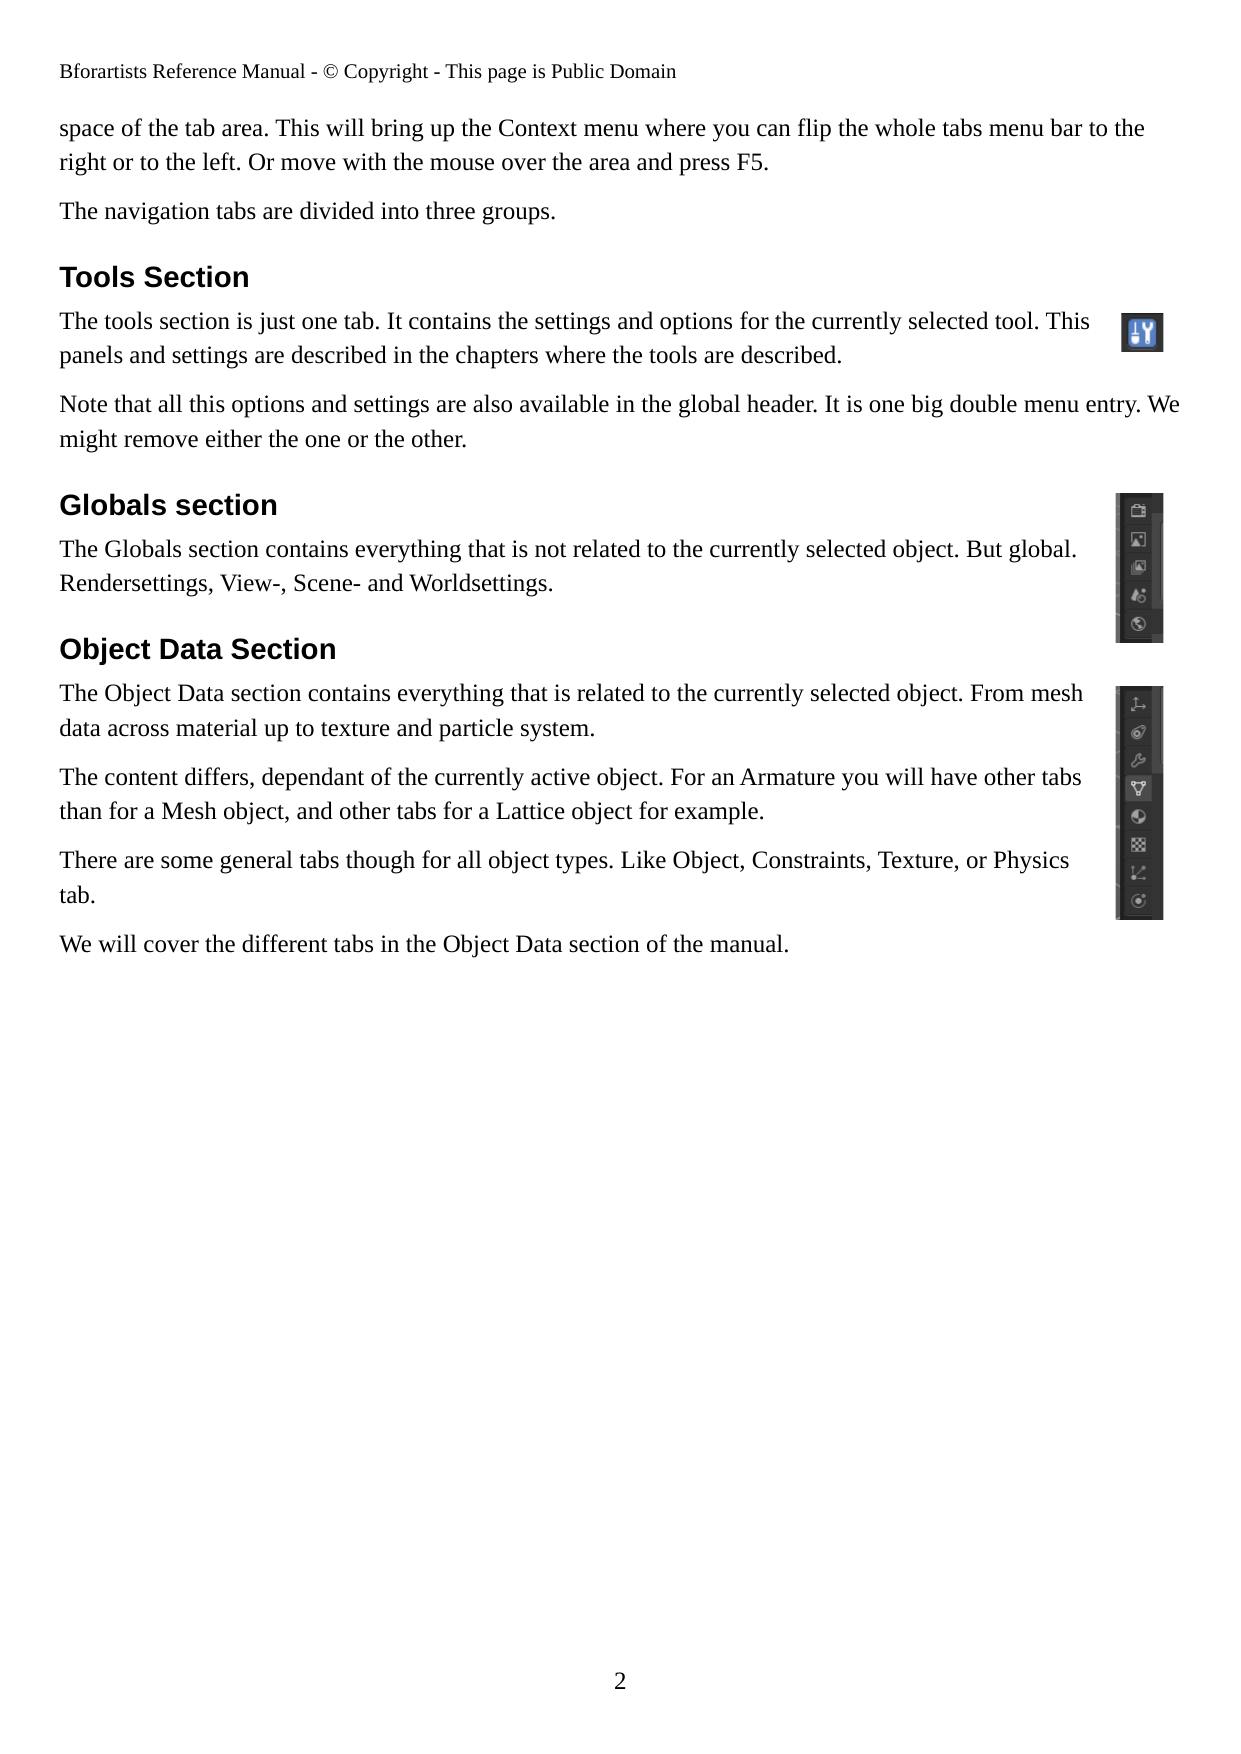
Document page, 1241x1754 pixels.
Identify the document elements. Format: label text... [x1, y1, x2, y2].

text There are some general tabs though for all object types. Like Object, Constraints, Texture, or Physics tab. [59, 845, 1115, 909]
subtitle Globals section [59, 488, 1181, 521]
text The content differs, dependant of the currently active object. For an Armature you will have other tabs than for a Mesh object, and other tabs for a Lattice object for example. [59, 762, 1115, 825]
picture [1115, 686, 1164, 920]
picture [1121, 313, 1164, 352]
text The navigation tabs are divided into three groups. [59, 196, 1181, 225]
subtitle Object Data Section [59, 632, 1181, 666]
picture [1115, 493, 1164, 643]
text We will cover the different tabs in the Object Data section of the manual. [59, 929, 1181, 958]
text The Globals section contains everything that is not related to the currently selected object. But global. Rendersettings, View-, Scene- and Worldsettings. [59, 534, 1115, 597]
text The Object Data section contains everything that is related to the currently selected object. From mesh data across material up to texture and particle system. [59, 678, 1181, 742]
text Note that all this options and settings are also available in the global header. It is one big double menu entry. We might remove either the one or the other. [59, 389, 1181, 453]
text space of the tab area. This will bring up the Context menu where you can flip the whole tabs menu bar to the right or to the left. Or move with the mouse over the area and press F5. [59, 113, 1181, 176]
text The tools section is just one tab. It contains the settings and options for the currently selected tool. This panels and settings are described in the chapters where the tools are described. [59, 306, 1181, 369]
subtitle Tools Section [59, 260, 1181, 293]
